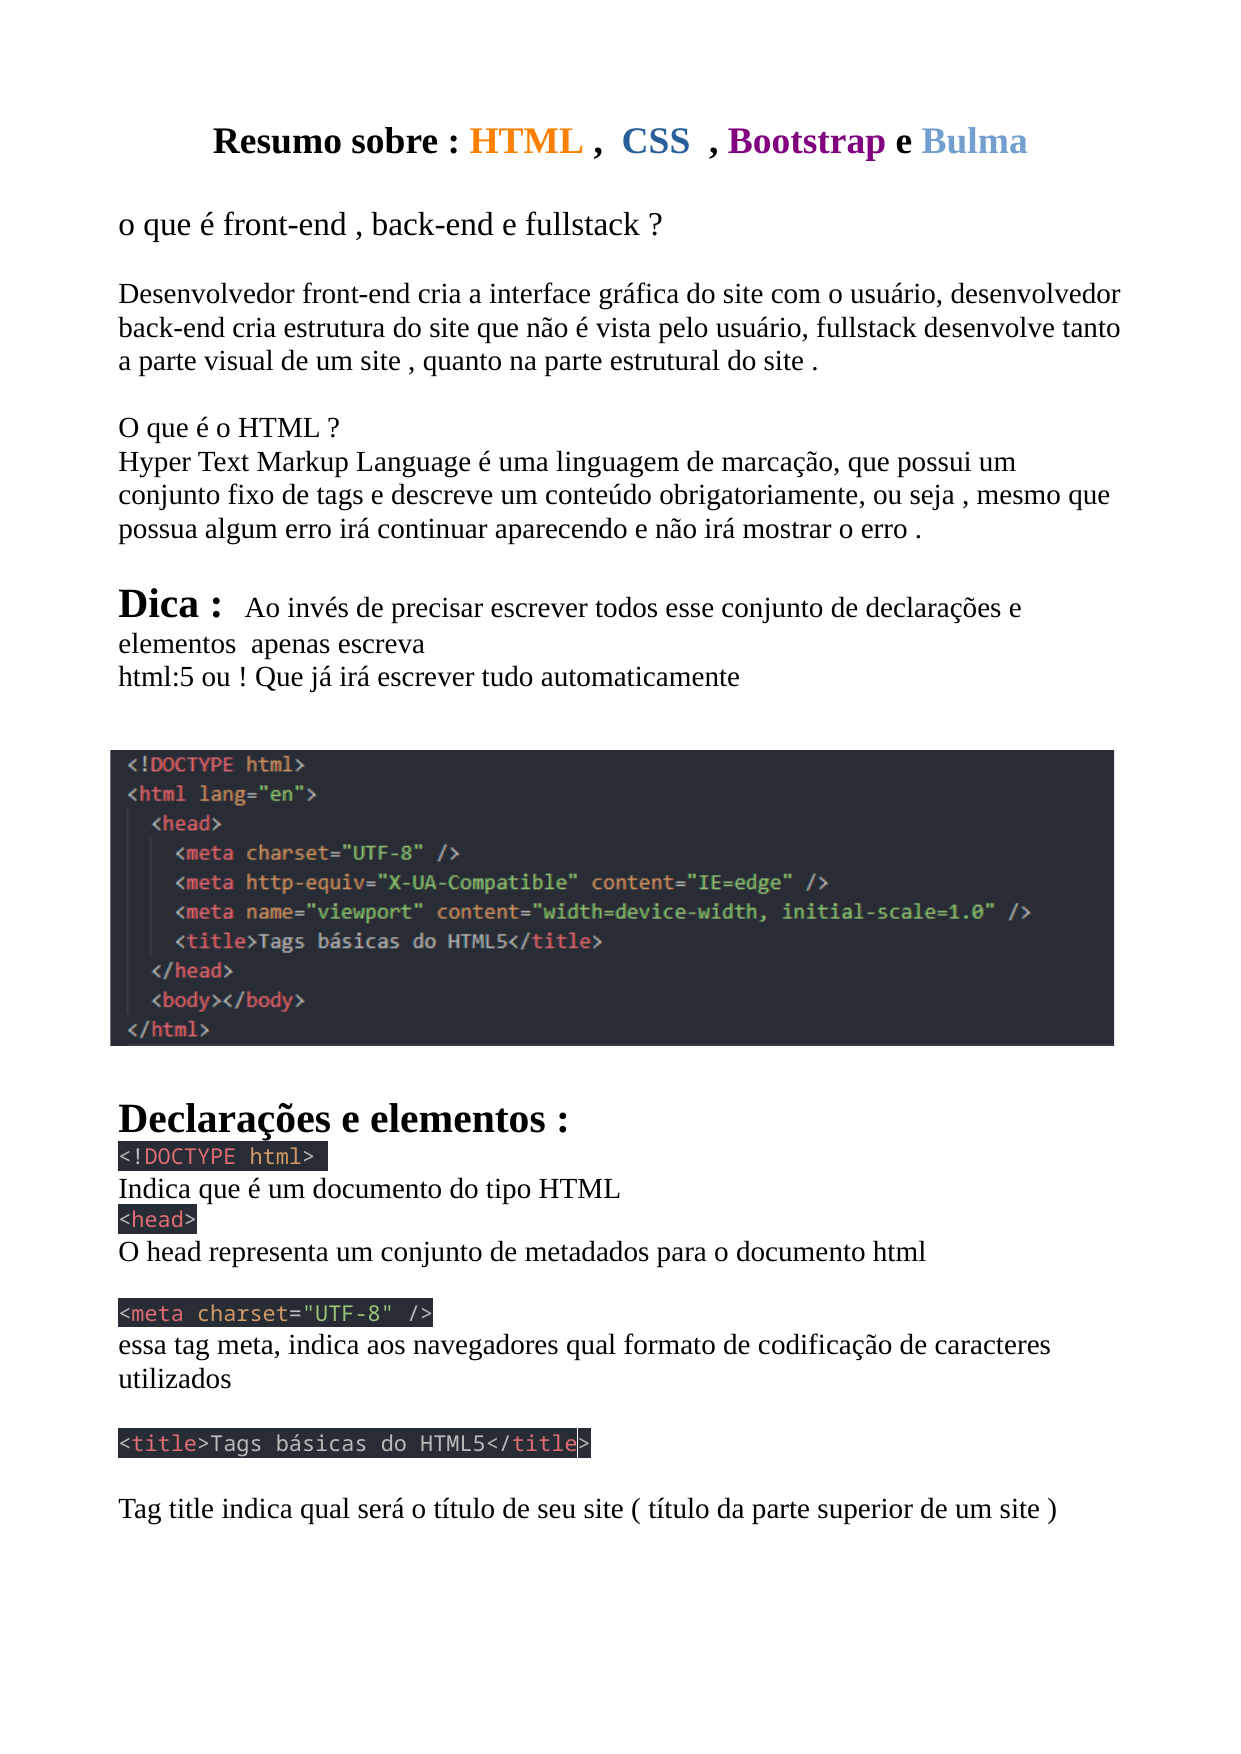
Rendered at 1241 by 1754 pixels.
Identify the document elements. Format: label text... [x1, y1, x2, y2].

text Desenvolvedor front-end cria a interface gráfica do site com o usuário, desenvolvedor back-end cria estrutura do site que não é vista pelo usuário, fullstack desenvolve tanto a parte visual de um site , quanto na parte estrutural do site . [118, 276, 1122, 377]
text Hyper Text Markup Language é uma linguagem de marcação, que possui um conjunto fixo de tags e descreve um conteúdo obrigatoriamente, ou seja , mesmo que possua algum erro irá continuar aparecendo e não irá mostrar o erro . [118, 444, 1122, 544]
text <title>Tags básicas do HTML5</title> [118, 1428, 1122, 1458]
text html:5 ou ! Que já irá escrever tudo automaticamente [118, 659, 1122, 693]
text O que é o HTML ? [118, 410, 1122, 444]
text <meta charset="UTF-8" /> [118, 1297, 1122, 1327]
text Declarações e elementos : [118, 1093, 1122, 1141]
text essa tag meta, indica aos navegadores qual formato de codificação de caracteres utilizados [118, 1327, 1122, 1394]
text <!DOCTYPE html> [118, 1141, 1122, 1171]
picture [110, 750, 1115, 1046]
text <head> [118, 1204, 1122, 1234]
text Indica que é um documento do tipo HTML [118, 1171, 1122, 1204]
text Tag title indica qual será o título de seu site ( título da parte superior de um site ) [118, 1491, 1122, 1525]
text O head representa um conjunto de metadados para o documento html [118, 1234, 1122, 1268]
text Resumo sobre : HTML , CSS , Bootstrap e Bulma [118, 118, 1122, 161]
text o que é front-end , back-end e fullstack ? [118, 204, 1122, 243]
text Dica : Ao invés de precisar escrever todos esse conjunto de declarações e elementos apenas escreva [118, 578, 1122, 659]
